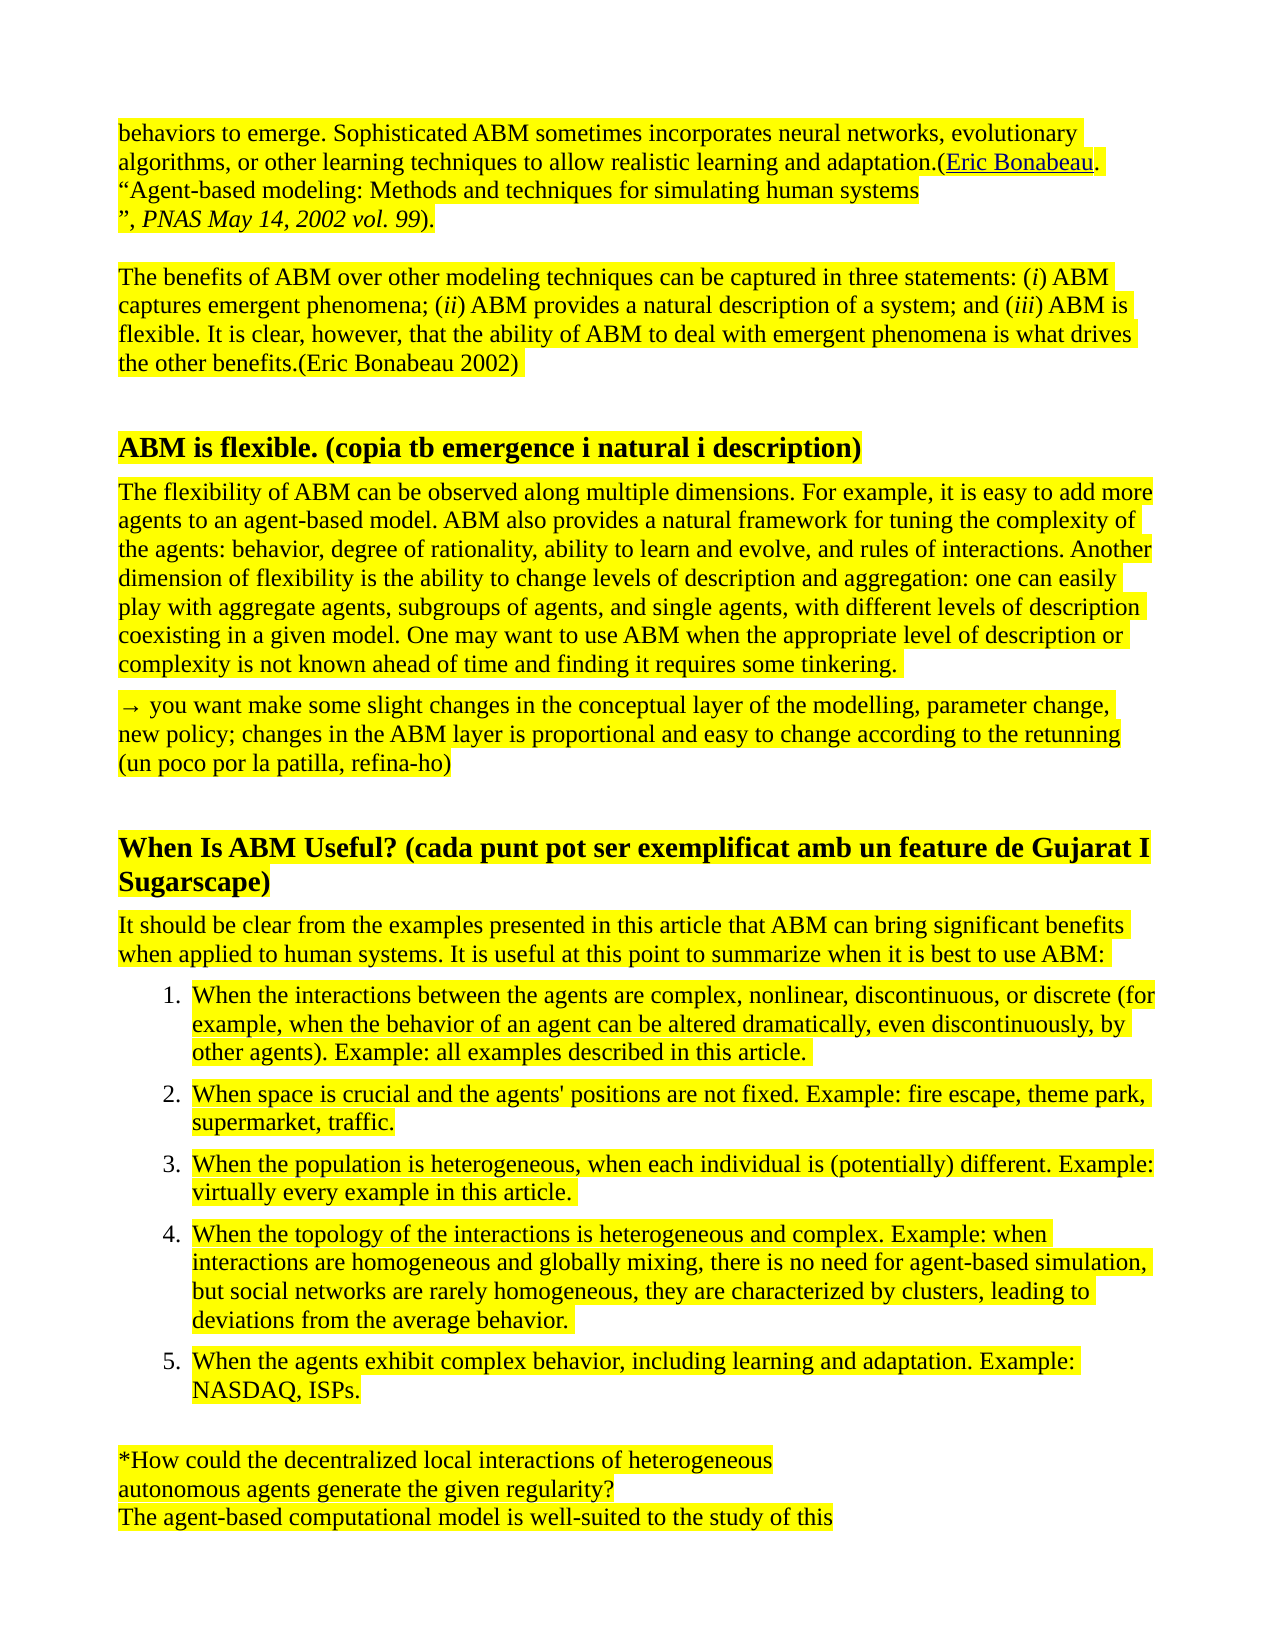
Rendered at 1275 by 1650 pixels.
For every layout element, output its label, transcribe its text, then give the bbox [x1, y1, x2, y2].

text The flexibility of ABM can be observed along multiple dimensions. For example, it is easy to add more agents to an agent-based model. ABM also provides a natural framework for tuning the complexity of the agents: behavior, degree of rationality, ability to learn and evolve, and rules of interactions. Another dimension of flexibility is the ability to change levels of description and aggregation: one can easily play with aggregate agents, subgroups of agents, and single agents, with different levels of description coexisting in a given model. One may want to use ABM when the appropriate level of description or complexity is not known ahead of time and finding it requires some tinkering. [118, 477, 1157, 678]
list When the agents exhibit complex behavior, including learning and adaptation. Example: NASDAQ, ISPs. [162, 1346, 1157, 1404]
text autonomous agents generate the given regularity? [118, 1474, 1157, 1502]
text The benefits of ABM over other modeling techniques can be captured in three statements: (i) ABM captures emergent phenomena; (ii) ABM provides a natural description of a system; and (iii) ABM is flexible. It is clear, however, that the ability of ABM to deal with emergent phenomena is what drives the other benefits.(Eric Bonabeau 2002) [118, 262, 1157, 377]
text (un poco por la patilla, refina-ho) [118, 748, 1157, 777]
text → you want make some slight changes in the conceptual layer of the modelling, parameter change, new policy; changes in the ABM layer is proportional and easy to change according to the retunning [118, 690, 1157, 748]
text It should be clear from the examples presented in this article that ABM can bring significant benefits when applied to human systems. It is useful at this point to summarize when it is best to use ABM: [118, 910, 1157, 967]
list When the topology of the interactions is heterogeneous and complex. Example: when interactions are homogeneous and globally mixing, there is no need for agent-based simulation, but social networks are rarely homogeneous, they are characterized by clusters, leading to deviations from the average behavior. [162, 1219, 1157, 1334]
text behaviors to emerge. Sophisticated ABM sometimes incorporates neural networks, evolutionary algorithms, or other learning techniques to allow realistic learning and adaptation.(Eric Bonabeau. “Agent-based modeling: Methods and techniques for simulating human systems [118, 118, 1157, 204]
text ”, PNAS May 14, 2002 vol. 99). [118, 204, 1157, 233]
list When the population is heterogeneous, when each individual is (potentially) different. Example: virtually every example in this article. [162, 1149, 1157, 1206]
text The agent-based computational model is well-suited to the study of this [118, 1502, 1157, 1531]
list When space is crucial and the agents' positions are not fixed. Example: fire escape, theme park, supermarket, traffic. [162, 1079, 1157, 1136]
list When the interactions between the agents are complex, nonlinear, discontinuous, or discrete (for example, when the behavior of an agent can be altered dramatically, even discontinuously, by other agents). Example: all examples described in this article. [162, 980, 1157, 1066]
subtitle When Is ABM Useful? (cada punt pot ser exemplificat amb un feature de Gujarat I Sugarscape) [118, 830, 1157, 897]
subtitle ABM is flexible. (copia tb emergence i natural i description) [118, 431, 1157, 464]
text *How could the decentralized local interactions of heterogeneous [118, 1445, 1157, 1474]
